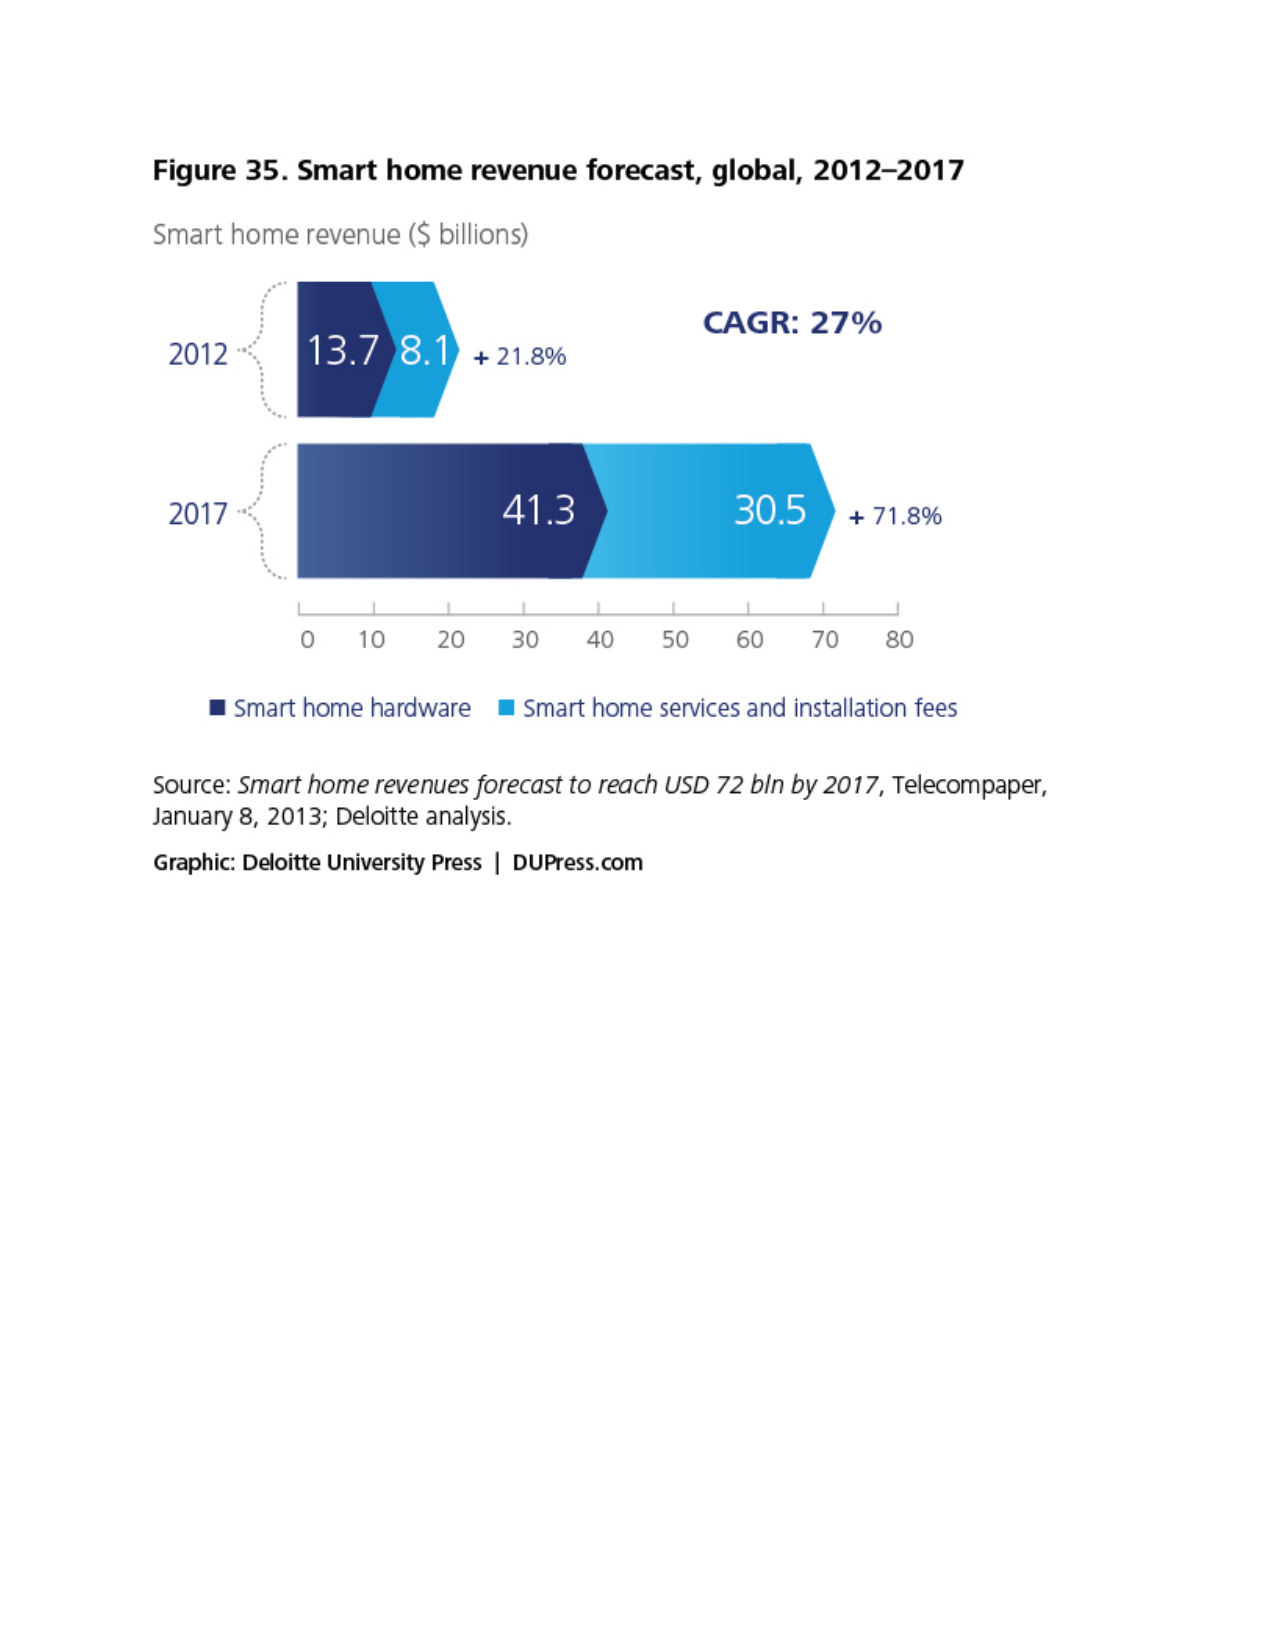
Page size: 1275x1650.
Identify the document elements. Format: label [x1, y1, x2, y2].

picture [150, 150, 1075, 897]
